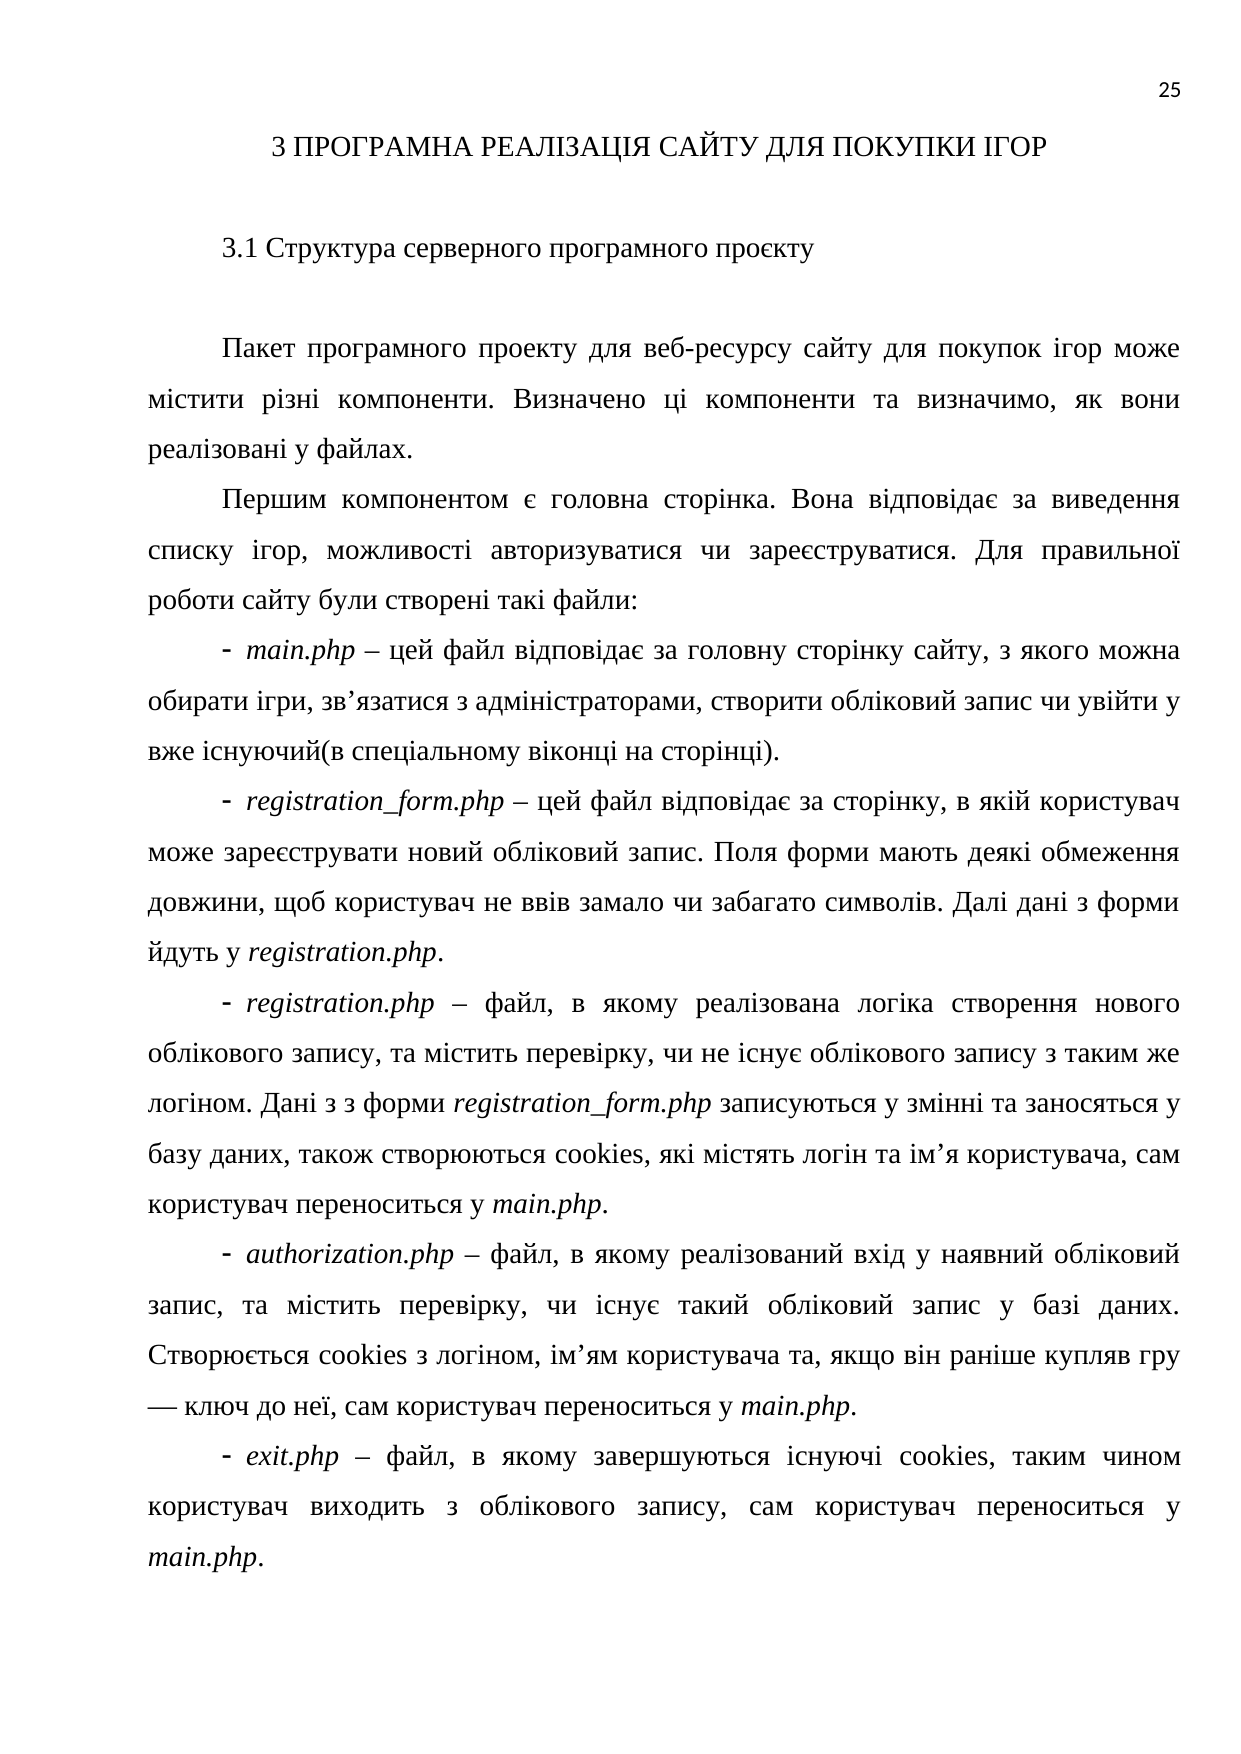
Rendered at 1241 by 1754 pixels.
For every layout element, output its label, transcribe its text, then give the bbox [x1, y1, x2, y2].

list registration_form.php – цей файл відповідає за сторінку, в якій користувач може зареєструвати новий обліковий запис. Поля форми мають деякі обмеження довжини, щоб користувач не ввів замало чи забагато символів. Далі дані з форми йдуть у registration.php. [148, 783, 1181, 968]
subtitle Структура серверного програмного проєкту [148, 230, 1181, 263]
list authorization.php – файл, в якому реалізований вхід у наявний обліковий запис, та містить перевірку, чи існує такий обліковий запис у базі даних. Створюється cookies з логіном, ім’ям користувача та, якщо він раніше купляв гру — ключ до неї, сам користувач переноситься у main.php. [148, 1237, 1181, 1421]
text Пакет програмного проекту для веб-ресурсу сайту для покупок ігор може містити різні компоненти. Визначено ці компоненти та визначимо, як вони реалізовані у файлах. [148, 331, 1181, 465]
list main.php – цей файл відповідає за головну сторінку сайту, з якого можна обирати ігри, зв’язатися з адміністраторами, створити обліковий запис чи увійти у вже існуючий(в спеціальному віконці на сторінці). [148, 632, 1181, 767]
subtitle ПРОГРАМНА РЕАЛІЗАЦІЯ Сайту для покупки ігор [148, 129, 1181, 163]
list exit.php – файл, в якому завершуються існуючі cookies, таким чином користувач виходить з облікового запису, сам користувач переноситься у main.php. [148, 1438, 1181, 1572]
text Першим компонентом є головна сторінка. Вона відповідає за виведення списку ігор, можливості авторизуватися чи зареєструватися. Для правильної роботи сайту були створені такі файли: [148, 482, 1181, 616]
list registration.php – файл, в якому реалізована логіка створення нового облікового запису, та містить перевірку, чи не існує облікового запису з таким же логіном. Дані з з форми registration_form.php записуються у змінні та заносяться у базу даних, також створюються cookies, які містять логін та ім’я користувача, сам користувач переноситься у main.php. [148, 985, 1181, 1220]
